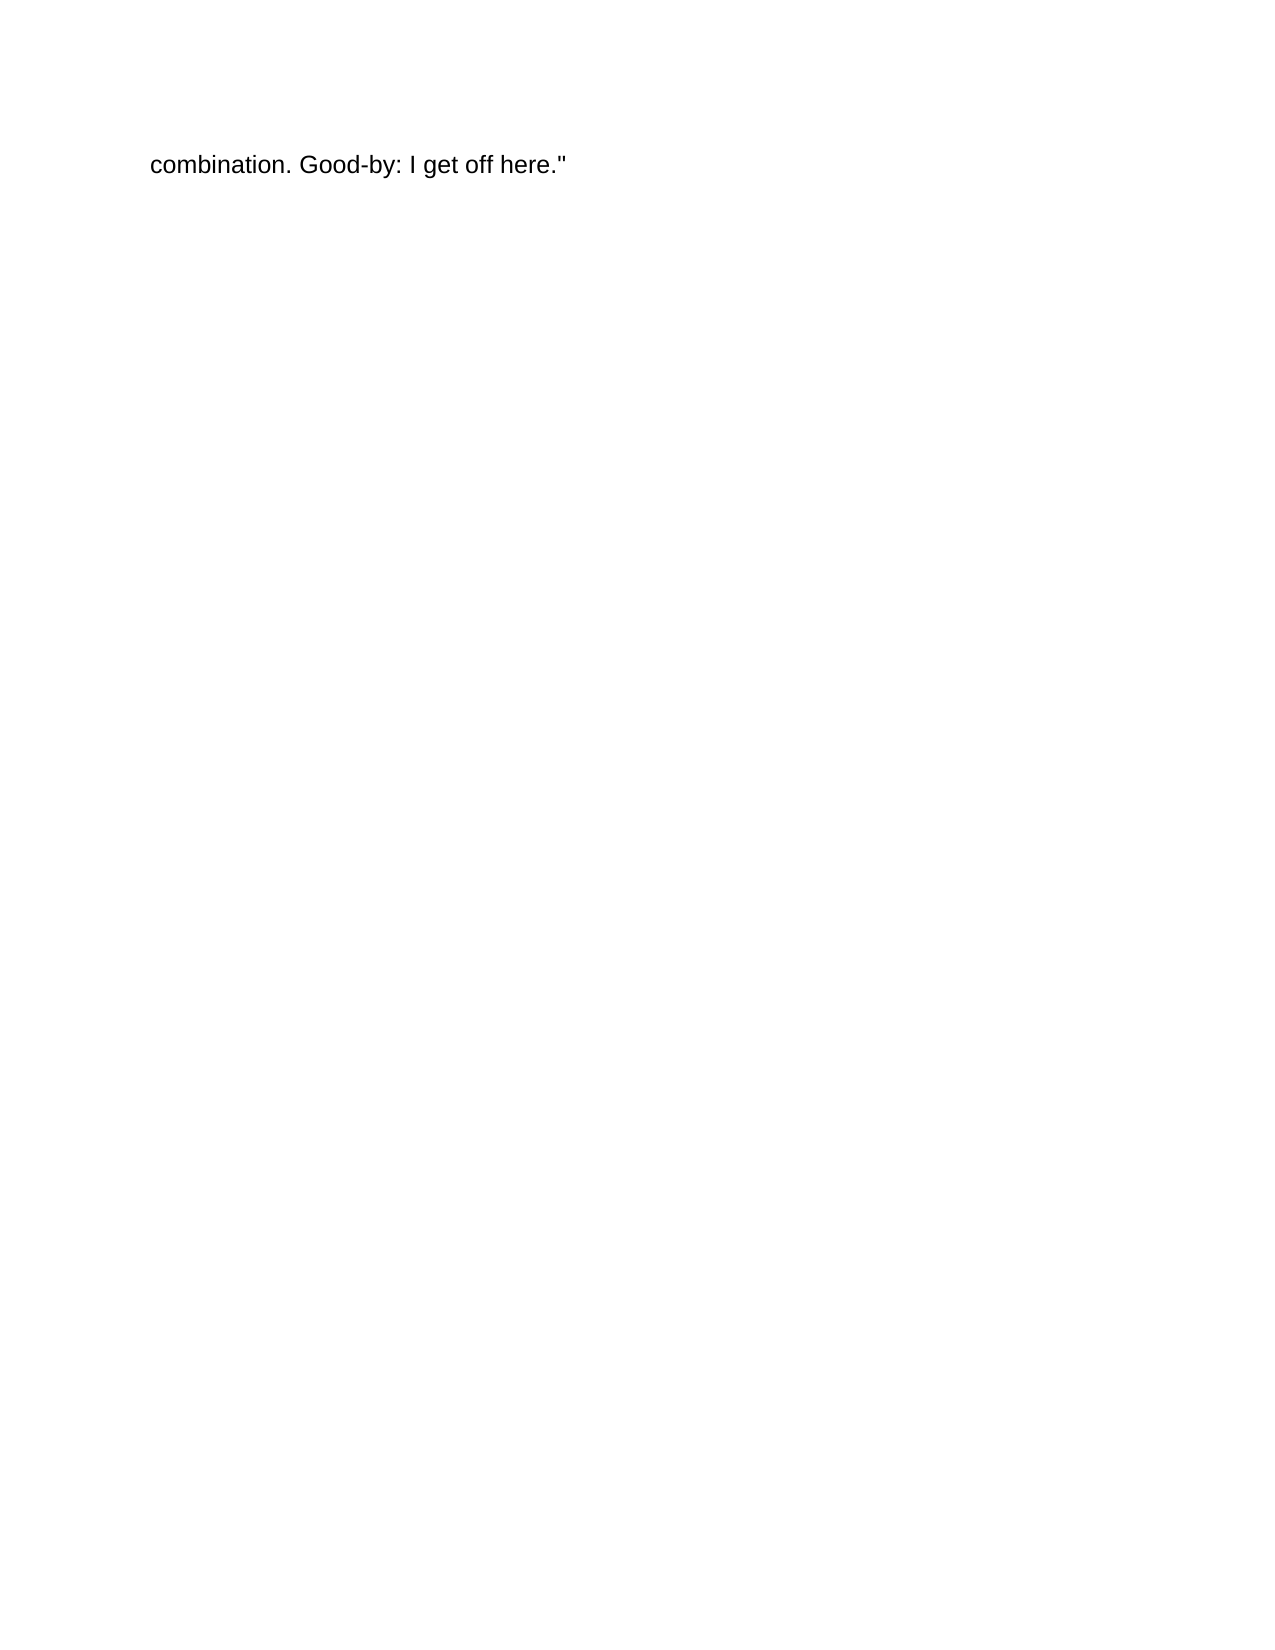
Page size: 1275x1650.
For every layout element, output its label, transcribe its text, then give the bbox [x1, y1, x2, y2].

text combination. Good-by: I get off here." [150, 150, 1125, 179]
